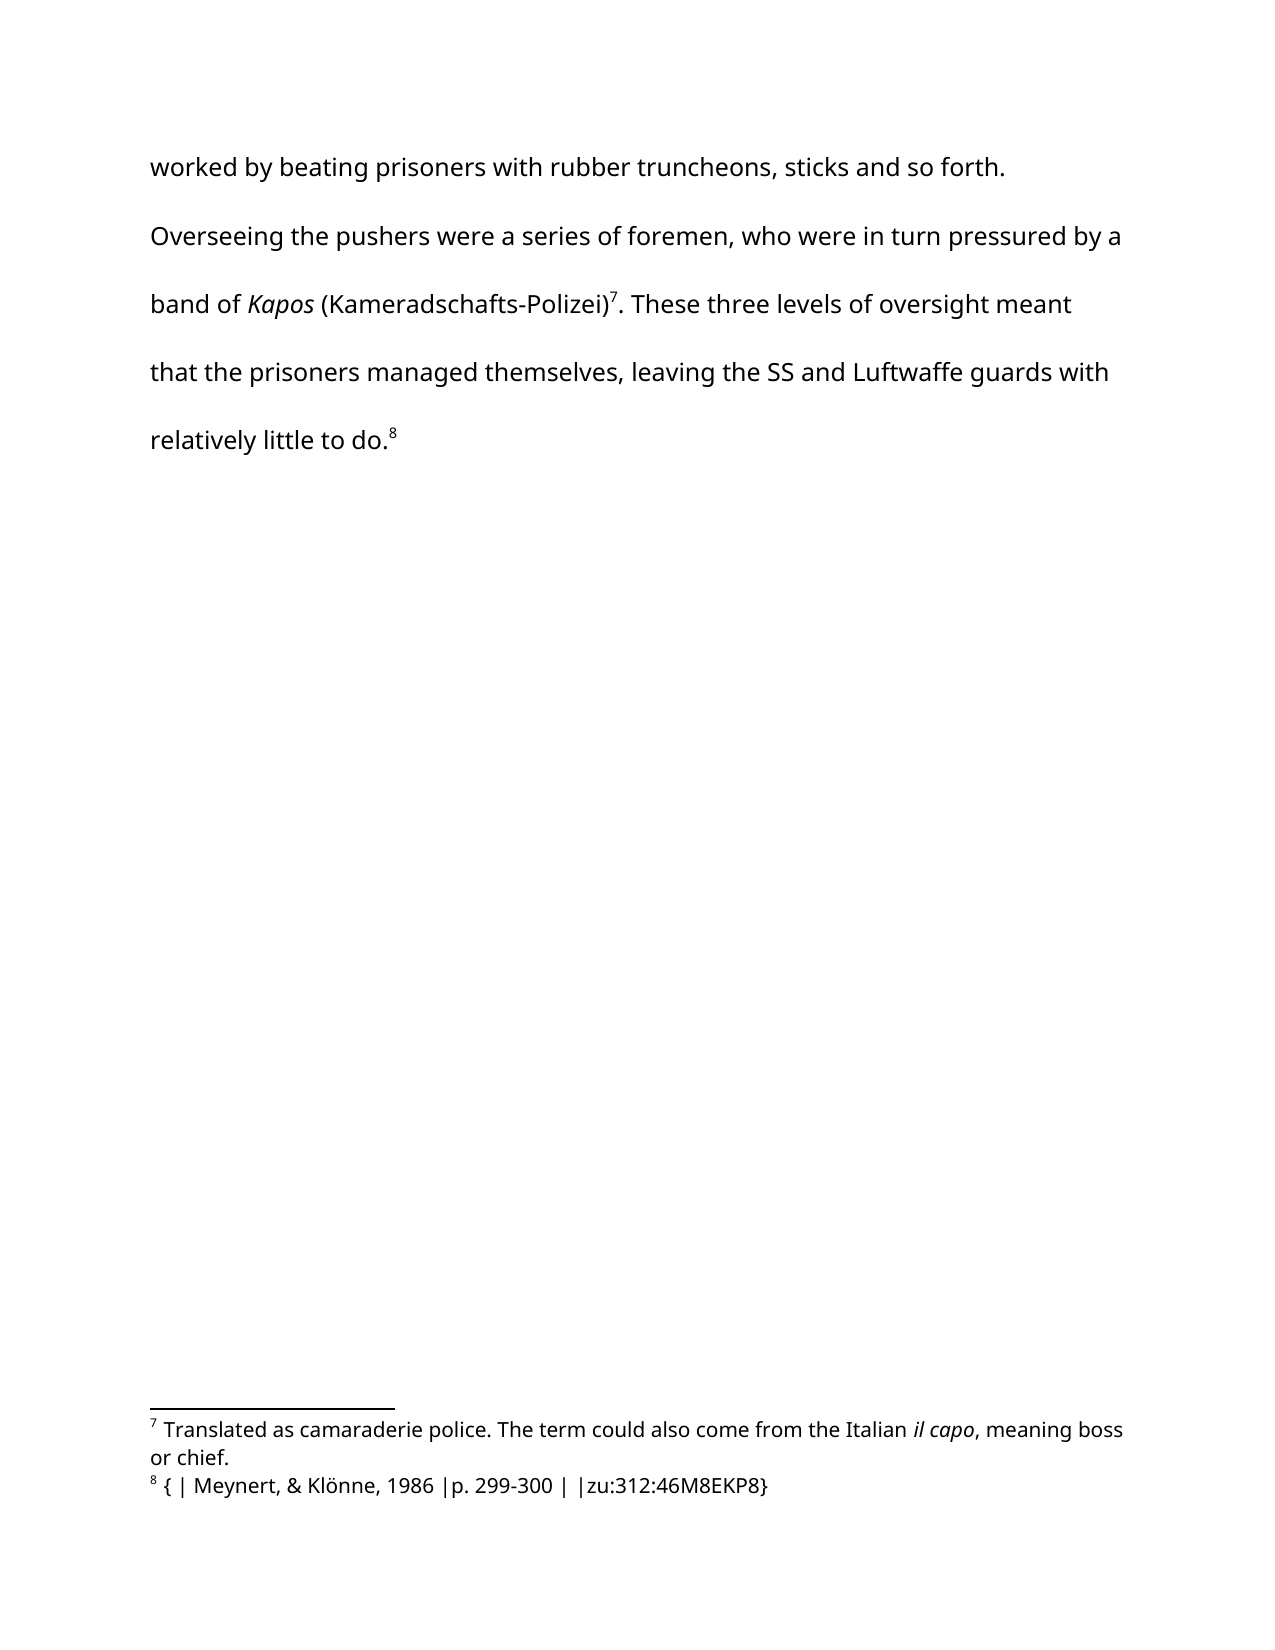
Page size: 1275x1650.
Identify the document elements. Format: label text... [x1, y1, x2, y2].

text Translated as camaraderie police. The term could also come from the Italian il capo, meaning boss or chief. [150, 1415, 1125, 1472]
text worked by beating prisoners with rubber truncheons, sticks and so forth. Overseeing the pushers were a series of foremen, who were in turn pressured by a band of Kapos (Kameradschafts-Polizei). These three levels of oversight meant that the prisoners managed themselves, leaving the SS and Luftwaffe guards with relatively little to do. [150, 150, 1125, 457]
text { | Meynert, & Klönne, 1986 |p. 299-300 | |zu:312:46M8EKP8} [150, 1472, 1125, 1500]
